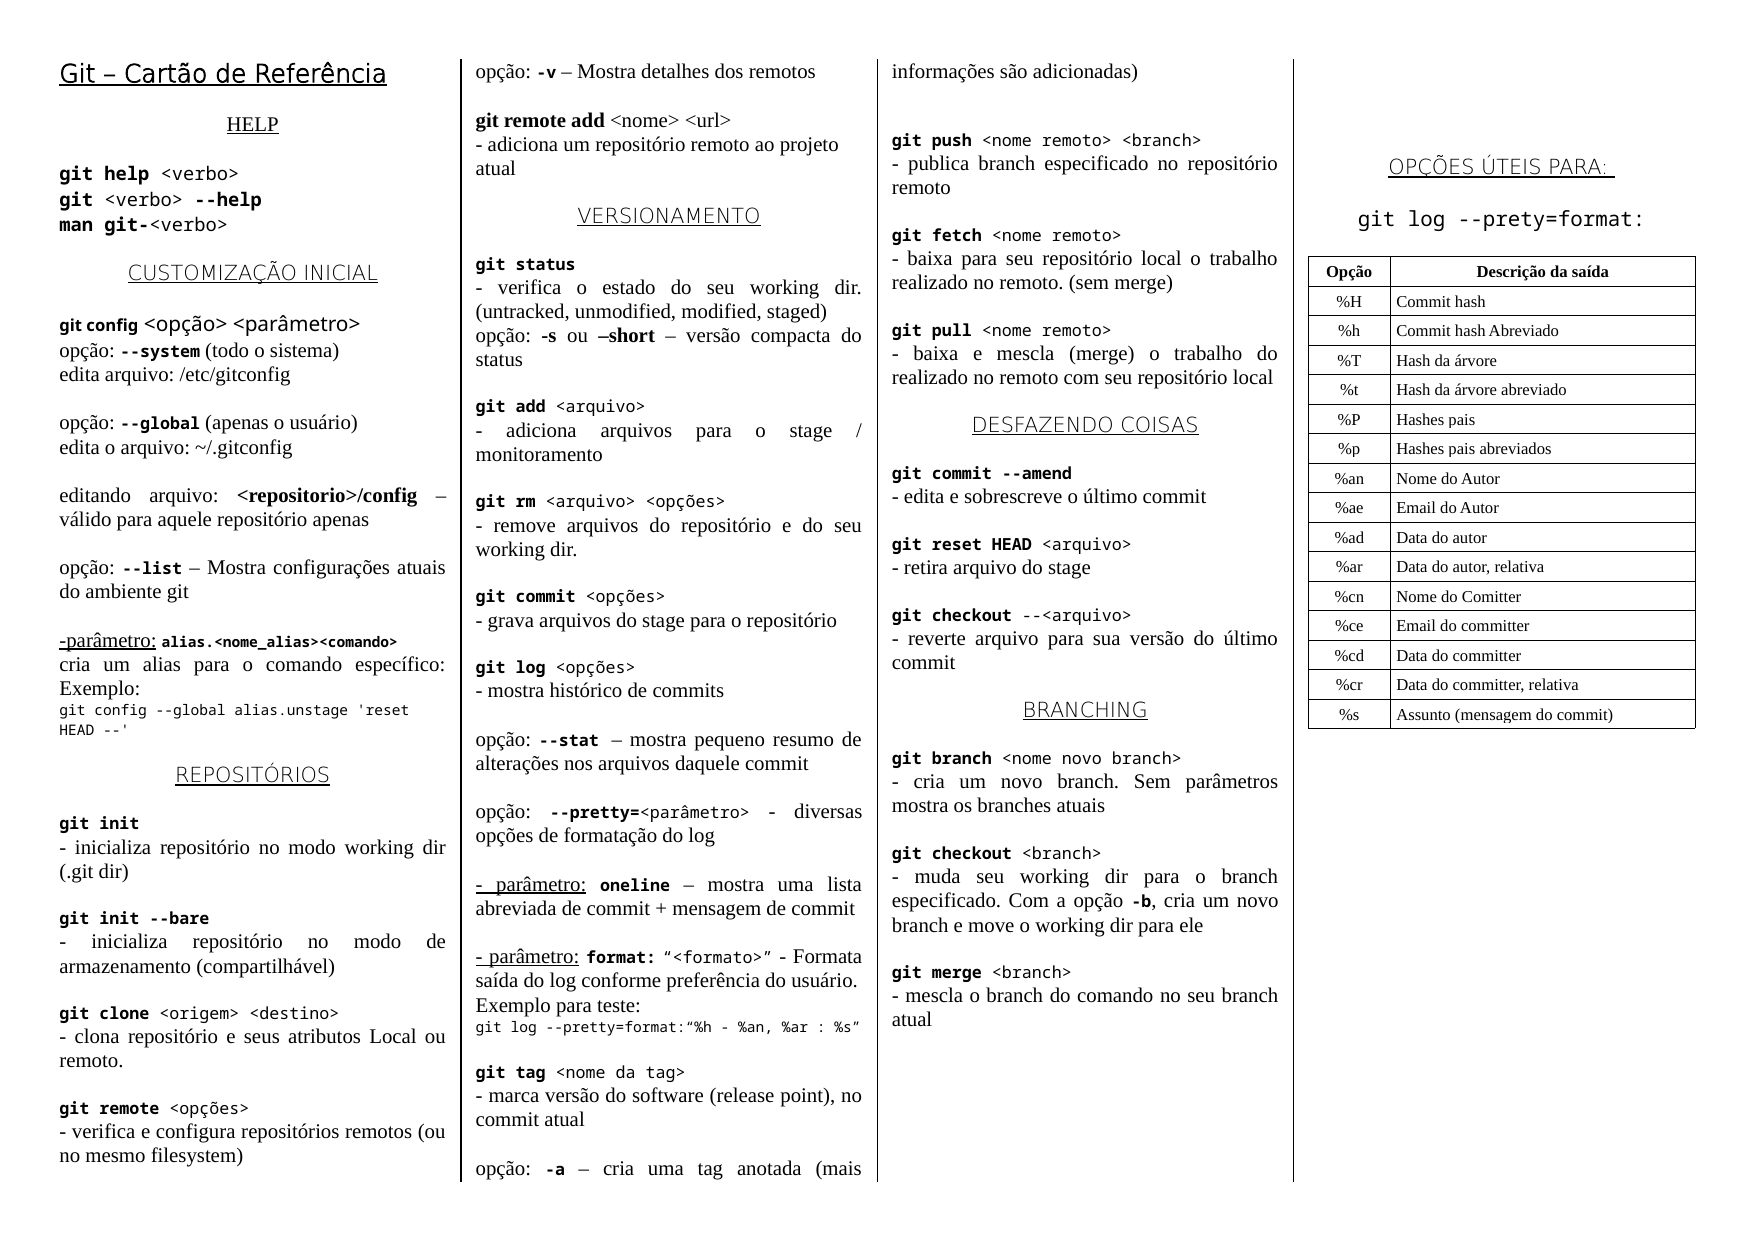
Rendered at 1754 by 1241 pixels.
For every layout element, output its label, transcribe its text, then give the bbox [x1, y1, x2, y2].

text - muda seu working dir para o branch especificado. Com a opção -b, cria um novo branch e move o working dir para ele [892, 864, 1278, 937]
text - clona repositório e seus atributos Local ou remoto. [59, 1024, 446, 1072]
text HELP [59, 112, 446, 136]
text edita o arquivo: ~/.gitconfig [59, 435, 446, 459]
text opção: --global (apenas o usuário) [59, 410, 446, 435]
text VERSIONAMENTO [475, 204, 862, 228]
table_cell Data do autor [1391, 523, 1695, 551]
text -parâmetro: alias.<nome_alias><comando> [59, 627, 446, 652]
text - inicializa repositório no modo working dir (.git dir) [59, 834, 446, 883]
text - mescla o branch do comando no seu branch atual [892, 983, 1278, 1031]
text - adiciona um repositório remoto ao projeto atual [475, 132, 862, 180]
table_cell %t [1309, 375, 1390, 404]
text - mostra histórico de commits [475, 678, 862, 702]
text git commit --amend [892, 462, 1278, 484]
text edita arquivo: /etc/gitconfig [59, 362, 446, 386]
table_cell Hash da árvore abreviado [1391, 375, 1695, 404]
table_header Opção [1309, 257, 1390, 286]
text git remote add <nome> <url> [475, 107, 862, 132]
table_cell %an [1309, 464, 1390, 492]
table_cell Nome do Autor [1391, 464, 1695, 492]
table_cell %cr [1309, 670, 1390, 698]
text git rm <arquivo> <opções> [475, 490, 862, 513]
text opção: --stat – mostra pequeno resumo de alterações nos arquivos daquele commit [475, 727, 862, 775]
text - parâmetro: format: “<formato>” - Formata saída do log conforme preferência do usuário. [475, 944, 862, 992]
text git log --pretty=format:“%h - %an, %ar : %s” [475, 1017, 862, 1036]
text git pull <nome remoto> [892, 318, 1278, 341]
text - baixa e mescla (merge) o trabalho do realizado no remoto com seu repositório local [892, 341, 1278, 389]
text git log --prety=format: [1308, 204, 1695, 232]
table_cell Email do committer [1391, 611, 1695, 639]
table_cell Commit hash Abreviado [1391, 316, 1695, 345]
table_cell Data do committer [1391, 641, 1695, 669]
text git tag <nome da tag> [475, 1061, 862, 1083]
text - reverte arquivo para sua versão do último commit [892, 626, 1278, 674]
text editando arquivo: <repositorio>/config – válido para aquele repositório apenas [59, 483, 446, 531]
text git log <opções> [475, 656, 862, 678]
table_cell Data do committer, relativa [1391, 670, 1695, 698]
table_cell Hash da árvore [1391, 346, 1695, 374]
text git init --bare [59, 907, 446, 929]
text - grava arquivos do stage para o repositório [475, 608, 862, 632]
text opção: -s ou –short – versão compacta do status [475, 323, 862, 371]
table_cell %P [1309, 405, 1390, 433]
text git checkout <branch> [892, 841, 1278, 864]
text git help <verbo> [59, 160, 446, 186]
text git checkout --<arquivo> [892, 603, 1278, 626]
text Git – Cartão de Referência [59, 59, 446, 88]
text git commit <opções> [475, 585, 862, 608]
table_cell Nome do Comitter [1391, 582, 1695, 610]
text REPOSITÓRIOS [59, 763, 446, 788]
table_cell %ar [1309, 552, 1390, 581]
text - adiciona arquivos para o stage / monitoramento [475, 418, 862, 466]
text git init [59, 812, 446, 834]
text opção: -v – Mostra detalhes dos remotos [475, 59, 862, 83]
text Exemplo para teste: [475, 992, 862, 1017]
text git clone <origem> <destino> [59, 1002, 446, 1024]
text git reset HEAD <arquivo> [892, 532, 1278, 555]
text - verifica e configura repositórios remotos (ou no mesmo filesystem) [59, 1119, 446, 1167]
table_cell %cd [1309, 641, 1390, 669]
text git config --global alias.unstage 'reset HEAD --' [59, 700, 446, 739]
text - publica branch especificado no repositório remoto [892, 151, 1278, 199]
text CUSTOMIZAÇÃO INICIAL [59, 261, 446, 285]
text - retira arquivo do stage [892, 555, 1278, 579]
table_cell %ad [1309, 523, 1390, 551]
table_cell Hashes pais abreviados [1391, 434, 1695, 463]
table_cell %s [1309, 700, 1390, 728]
table_cell Email do Autor [1391, 493, 1695, 522]
text git fetch <nome remoto> [892, 223, 1278, 246]
table_cell %p [1309, 434, 1390, 463]
text - parâmetro: oneline – mostra uma lista abreviada de commit + mensagem de commit [475, 872, 862, 920]
text git merge <branch> [892, 961, 1278, 983]
text opção: -a – cria uma tag anotada (mais [475, 1155, 862, 1180]
text informações são adicionadas) [892, 59, 1278, 83]
table_cell Data do autor, relativa [1391, 552, 1695, 581]
text opção: --pretty=<parâmetro> - diversas opções de formatação do log [475, 799, 862, 847]
table_cell %ce [1309, 611, 1390, 639]
table_cell %cn [1309, 582, 1390, 610]
text cria um alias para o comando específico: Exemplo: [59, 652, 446, 700]
text - cria um novo branch. Sem parâmetros mostra os branches atuais [892, 769, 1278, 817]
text - baixa para seu repositório local o trabalho realizado no remoto. (sem merge) [892, 246, 1278, 294]
text git push <nome remoto> <branch> [892, 128, 1278, 151]
table_cell %h [1309, 316, 1390, 345]
text git status [475, 252, 862, 275]
text git config <opção> <parâmetro> [59, 309, 446, 338]
table_cell %ae [1309, 493, 1390, 522]
table_cell Commit hash [1391, 287, 1695, 315]
text git remote <opções> [59, 1097, 446, 1119]
text OPÇÕES ÚTEIS PARA: [1308, 155, 1695, 179]
text git branch <nome novo branch> [892, 746, 1278, 769]
text - remove arquivos do repositório e do seu working dir. [475, 513, 862, 561]
text git add <arquivo> [475, 395, 862, 418]
table_cell Assunto (mensagem do commit) [1391, 700, 1695, 728]
text DESFAZENDO COISAS [892, 413, 1278, 437]
text BRANCHING [892, 698, 1278, 722]
text - edita e sobrescreve o último commit [892, 484, 1278, 508]
text - marca versão do software (release point), no commit atual [475, 1083, 862, 1131]
text man git-<verbo> [59, 211, 446, 237]
table_cell %H [1309, 287, 1390, 315]
text git <verbo> --help [59, 186, 446, 211]
text opção: --list – Mostra configurações atuais do ambiente git [59, 555, 446, 603]
table_cell %T [1309, 346, 1390, 374]
table_header Descrição da saída [1391, 257, 1695, 286]
table_cell Hashes pais [1391, 405, 1695, 433]
text - verifica o estado do seu working dir. (untracked, unmodified, modified, staged) [475, 275, 862, 323]
text - inicializa repositório no modo de armazenamento (compartilhável) [59, 929, 446, 978]
text opção: --system (todo o sistema) [59, 338, 446, 362]
